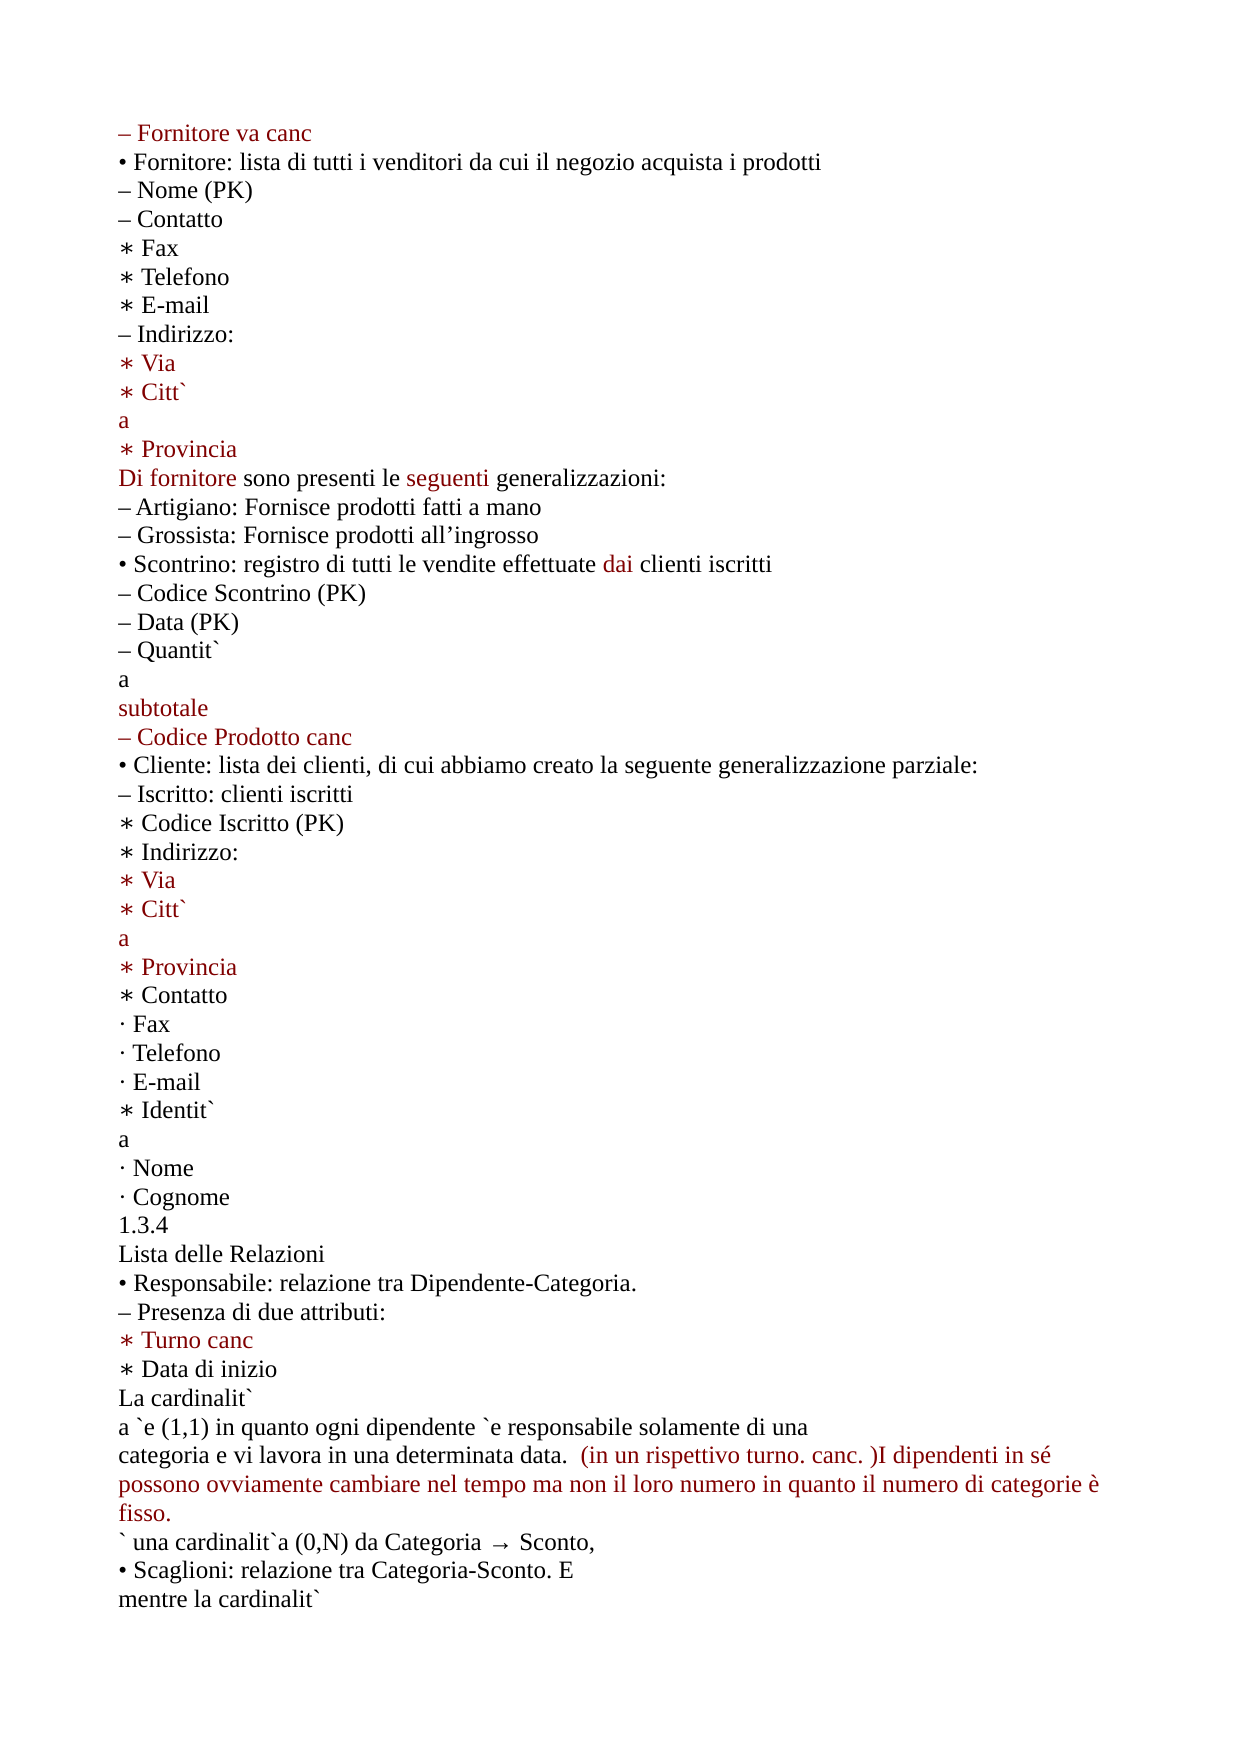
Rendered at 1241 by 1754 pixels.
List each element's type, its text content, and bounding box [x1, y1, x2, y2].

text ∗ Identit` [118, 1096, 1122, 1124]
text ∗ Codice Iscritto (PK) [118, 808, 1122, 837]
text ∗ Telefono [118, 262, 1122, 291]
text ∗ Data di inizio [118, 1354, 1122, 1383]
text a `e (1,1) in quanto ogni dipendente `e responsabile solamente di una [118, 1412, 1122, 1441]
text a [118, 664, 1122, 693]
text • Scontrino: registro di tutti le vendite effettuate dai clienti iscritti [118, 549, 1122, 578]
text ∗ Via [118, 348, 1122, 377]
text – Data (PK) [118, 607, 1122, 636]
text ∗ Provincia [118, 434, 1122, 463]
text ∗ Turno canc [118, 1326, 1122, 1354]
text – Artigiano: Fornisce prodotti fatti a mano [118, 492, 1122, 521]
text · Fax [118, 1009, 1122, 1038]
text ∗ Via [118, 866, 1122, 894]
text • Fornitore: lista di tutti i venditori da cui il negozio acquista i prodotti [118, 147, 1122, 176]
text Lista delle Relazioni [118, 1239, 1122, 1268]
text ∗ Citt` [118, 377, 1122, 406]
text ∗ E-mail [118, 291, 1122, 319]
text – Contatto [118, 204, 1122, 233]
text ` una cardinalit`a (0,N) da Categoria → Sconto, [118, 1527, 1122, 1556]
text a [118, 1124, 1122, 1153]
text – Fornitore va canc [118, 118, 1122, 147]
text – Nome (PK) [118, 176, 1122, 204]
text • Scaglioni: relazione tra Categoria-Sconto. E [118, 1556, 1122, 1584]
text a [118, 923, 1122, 952]
text ∗ Fax [118, 233, 1122, 262]
text – Codice Prodotto canc [118, 722, 1122, 751]
text Di fornitore sono presenti le seguenti generalizzazioni: [118, 463, 1122, 492]
text a [118, 406, 1122, 434]
text – Iscritto: clienti iscritti [118, 779, 1122, 808]
text – Indirizzo: [118, 319, 1122, 348]
text ∗ Provincia [118, 952, 1122, 981]
text 1.3.4 [118, 1211, 1122, 1239]
text ∗ Indirizzo: [118, 837, 1122, 866]
text categoria e vi lavora in una determinata data. (in un rispettivo turno. canc. )I dipendenti in sé possono ovviamente cambiare nel tempo ma non il loro numero in quanto il numero di categorie è fisso. [118, 1441, 1122, 1527]
text subtotale [118, 693, 1122, 722]
text • Cliente: lista dei clienti, di cui abbiamo creato la seguente generalizzazione parziale: [118, 751, 1122, 779]
text – Presenza di due attributi: [118, 1297, 1122, 1326]
text · E-mail [118, 1067, 1122, 1096]
text ∗ Citt` [118, 894, 1122, 923]
text La cardinalit` [118, 1383, 1122, 1412]
text ∗ Contatto [118, 981, 1122, 1009]
text – Quantit` [118, 636, 1122, 664]
text – Grossista: Fornisce prodotti all’ingrosso [118, 521, 1122, 549]
text · Telefono [118, 1038, 1122, 1067]
text · Nome [118, 1153, 1122, 1182]
text – Codice Scontrino (PK) [118, 578, 1122, 607]
text mentre la cardinalit` [118, 1584, 1122, 1613]
text • Responsabile: relazione tra Dipendente-Categoria. [118, 1268, 1122, 1297]
text · Cognome [118, 1182, 1122, 1211]
